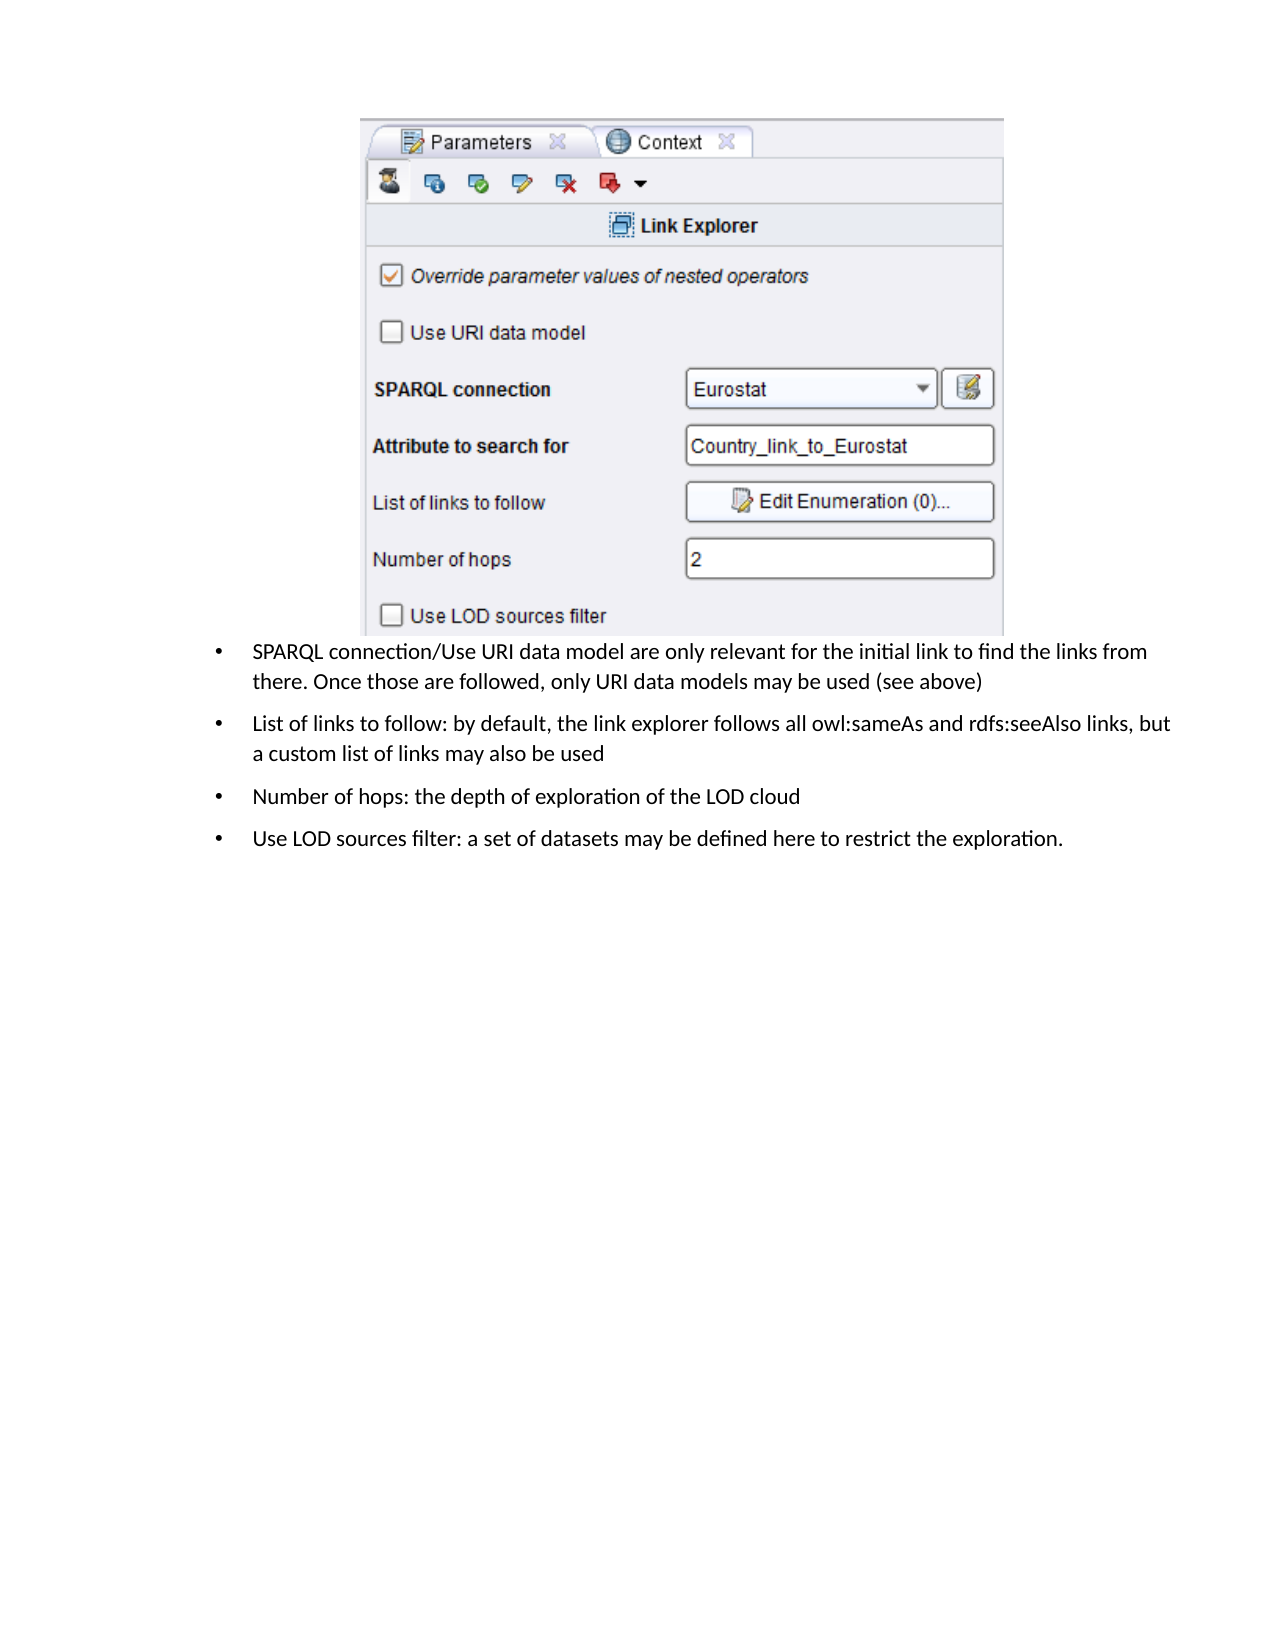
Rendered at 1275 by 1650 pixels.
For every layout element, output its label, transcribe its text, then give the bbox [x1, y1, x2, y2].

list SPARQL connection/Use URI data model are only relevant for the initial link to find the links from there. Once those are followed, only URI data models may be used (see above) [215, 118, 1186, 695]
list Use LOD sources filter: a set of datasets may be defined here to restrict the exploration. [215, 824, 1186, 852]
list Number of hops: the depth of exploration of the LOD cloud [215, 782, 1186, 810]
list List of links to follow: by default, the link explorer follows all owl:sameAs and rdfs:seeAlso links, but a custom list of links may also be used [215, 709, 1186, 767]
